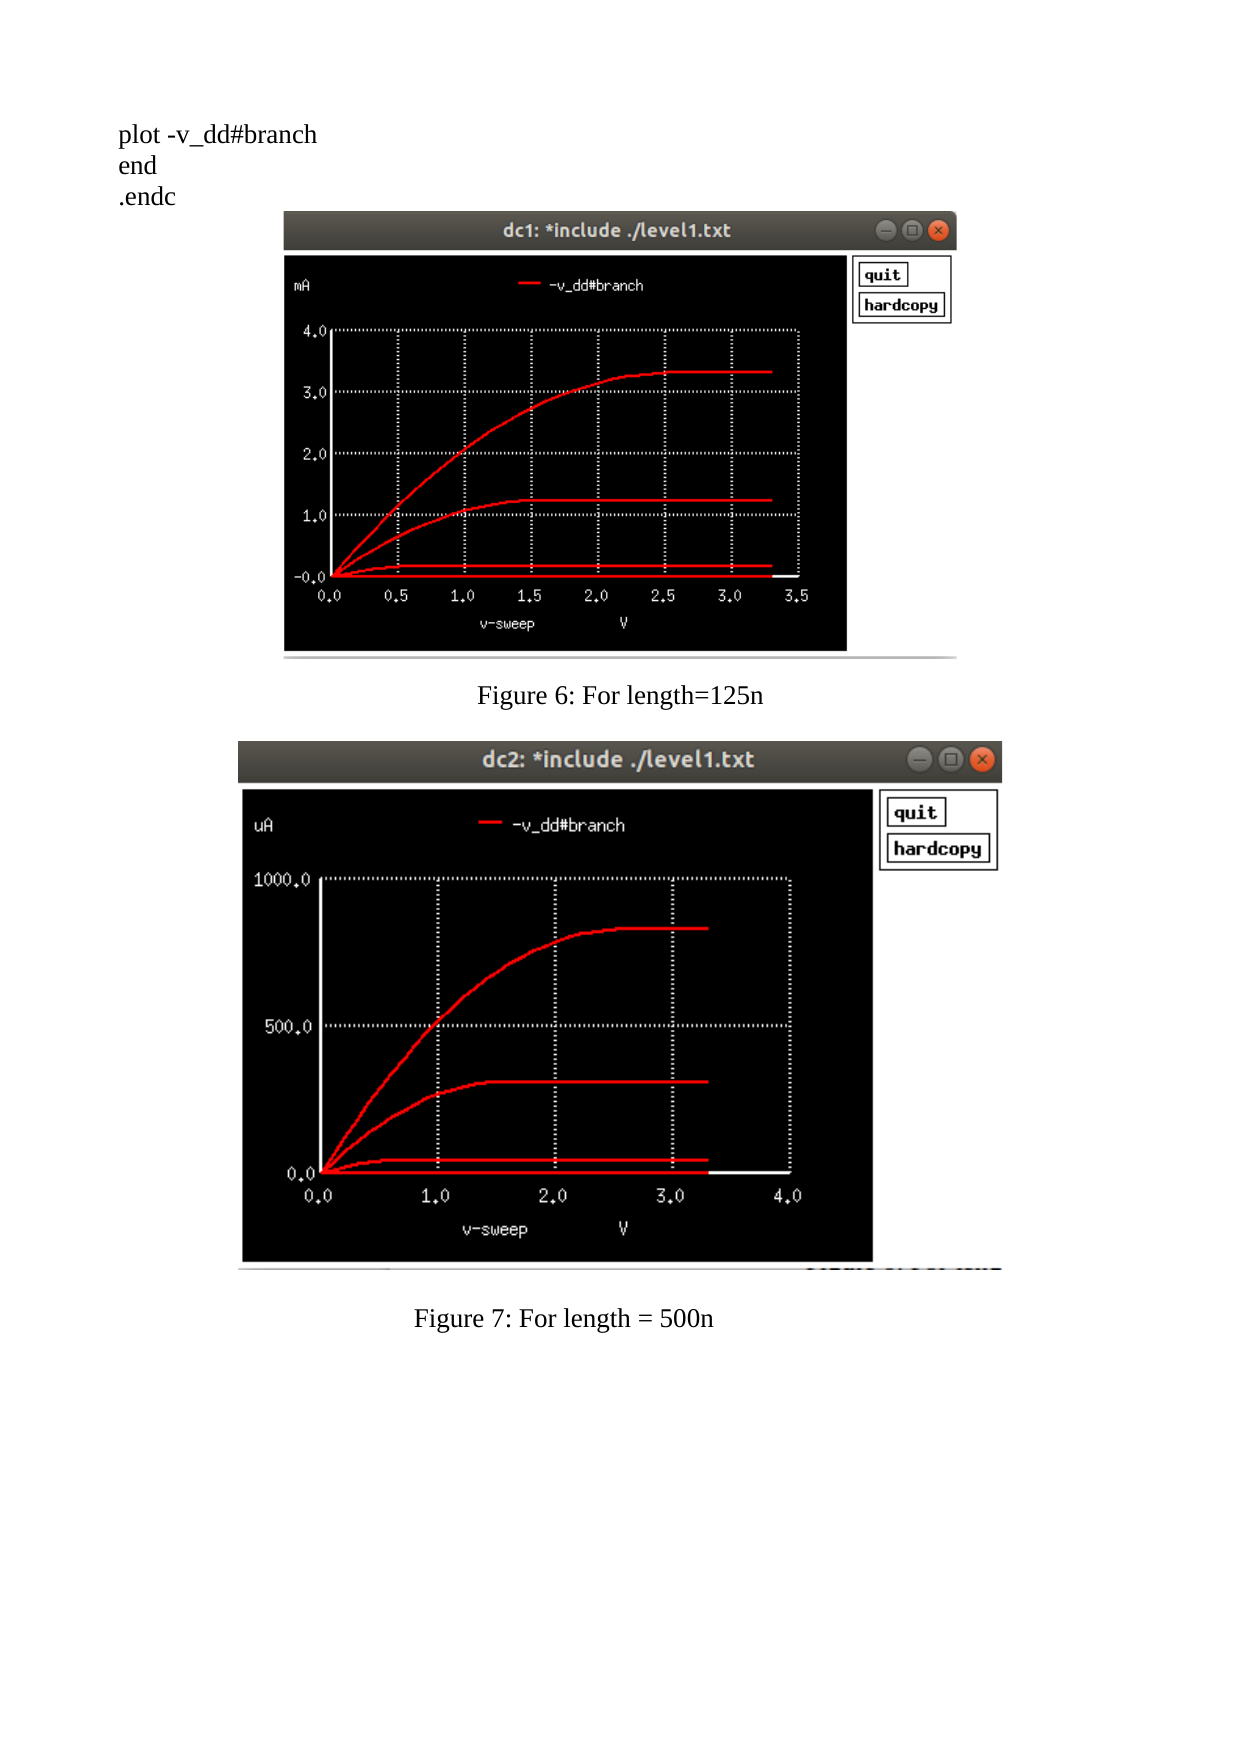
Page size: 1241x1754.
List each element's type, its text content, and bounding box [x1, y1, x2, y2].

text Figure 6: For length=125n [118, 679, 1122, 710]
text end [118, 149, 1122, 180]
text Figure 7: For length = 500n [118, 1302, 1122, 1333]
text .endc [118, 180, 1122, 212]
picture [238, 741, 1003, 1270]
picture [283, 211, 957, 659]
text plot -v_dd#branch [118, 118, 1122, 149]
